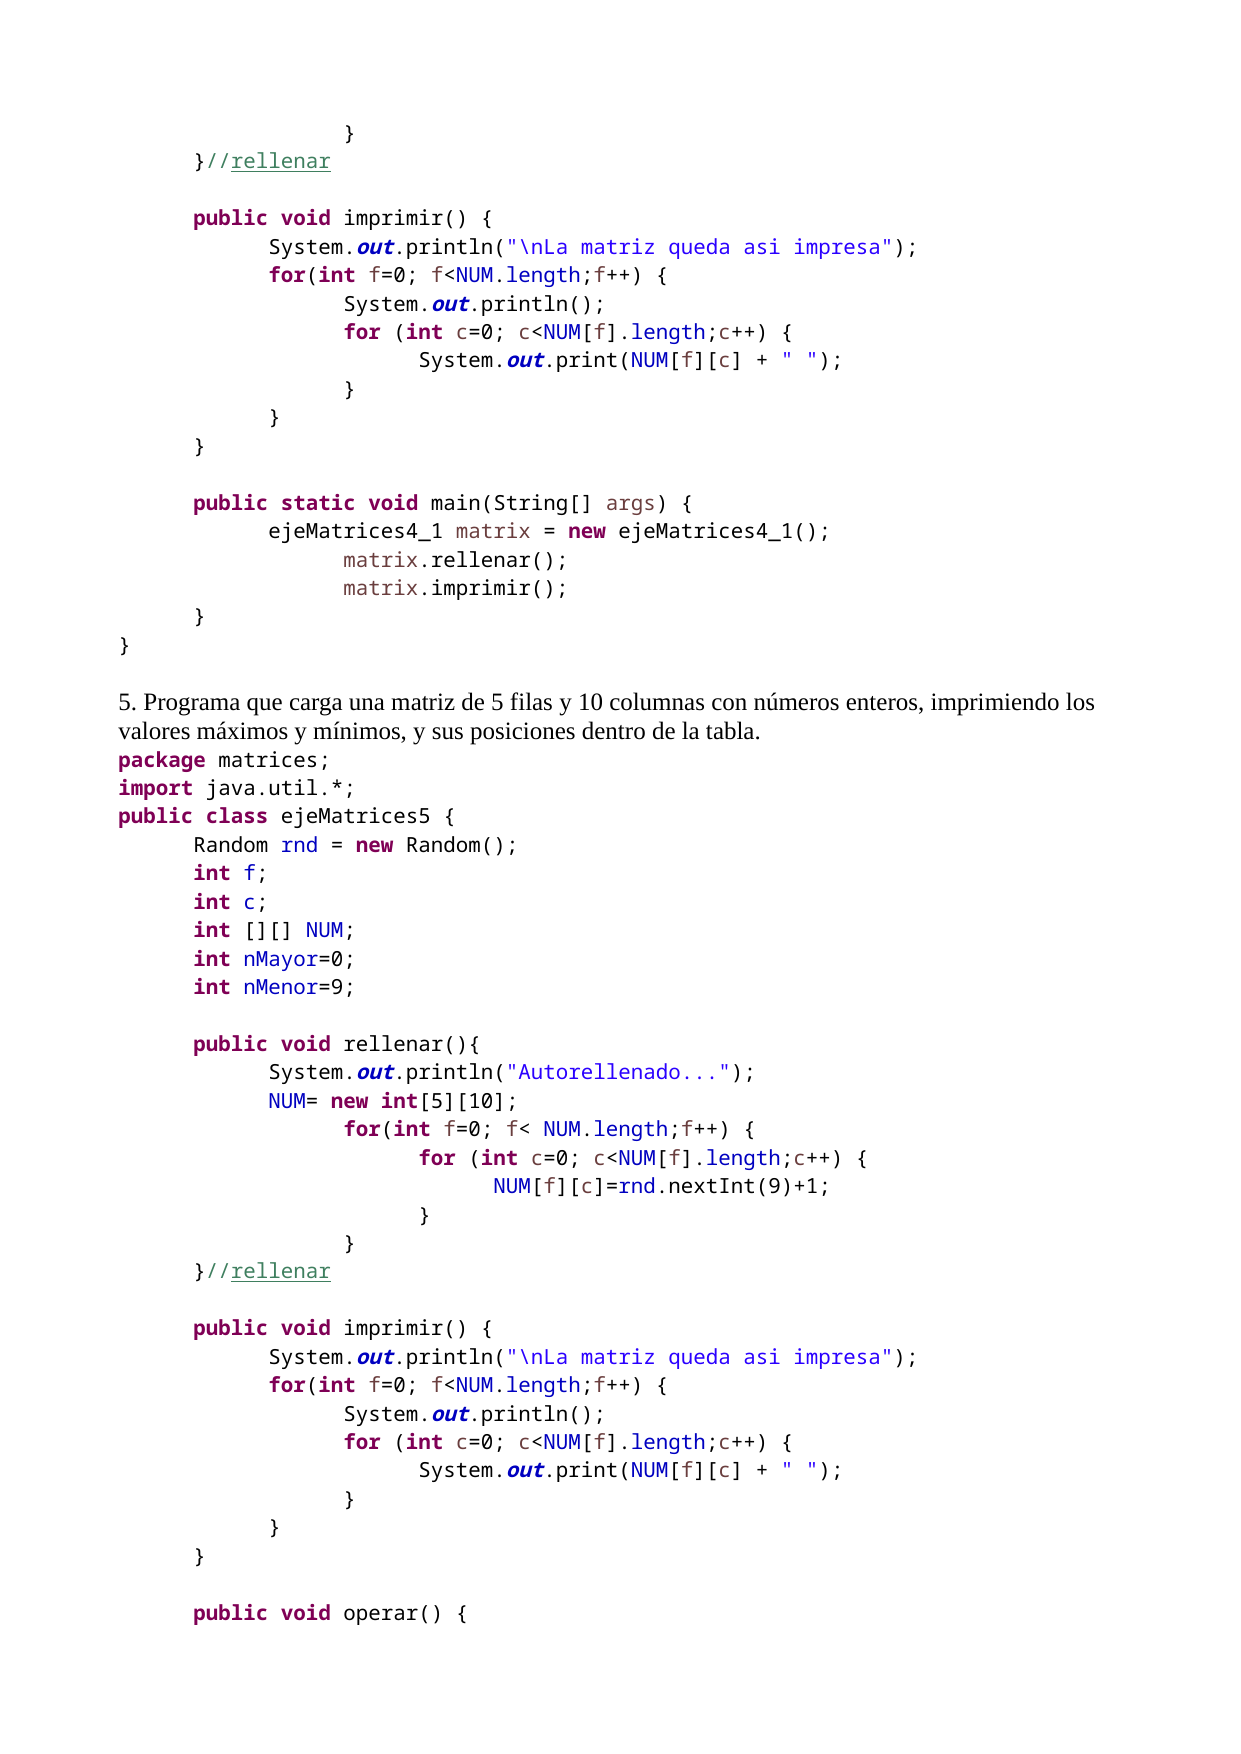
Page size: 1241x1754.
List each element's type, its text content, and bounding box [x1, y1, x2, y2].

text } [118, 374, 1122, 402]
text for(int f=0; f<NUM.length;f++) { [118, 1370, 1122, 1399]
text System.out.println("\nLa matriz queda asi impresa"); [118, 1342, 1122, 1370]
text int c; [118, 887, 1122, 915]
text for (int c=0; c<NUM[f].length;c++) { [118, 1143, 1122, 1171]
text System.out.println("\nLa matriz queda asi impresa"); [118, 232, 1122, 260]
text public void rellenar(){ [118, 1029, 1122, 1057]
text }//rellenar [118, 147, 1122, 175]
text } [118, 1541, 1122, 1569]
text package matrices; [118, 745, 1122, 773]
text for(int f=0; f<NUM.length;f++) { [118, 260, 1122, 289]
text matrix.imprimir(); [118, 573, 1122, 602]
text int [][] NUM; [118, 915, 1122, 944]
text }//rellenar [118, 1257, 1122, 1285]
text NUM[f][c]=rnd.nextInt(9)+1; [118, 1171, 1122, 1200]
text Random rnd = new Random(); [118, 830, 1122, 858]
text } [118, 1484, 1122, 1512]
text } [118, 1228, 1122, 1257]
text System.out.print(NUM[f][c] + " "); [118, 1456, 1122, 1484]
text public class ejeMatrices5 { [118, 802, 1122, 830]
text } [118, 431, 1122, 459]
text System.out.print(NUM[f][c] + " "); [118, 346, 1122, 374]
text NUM= new int[5][10]; [118, 1086, 1122, 1114]
text int f; [118, 858, 1122, 887]
text } [118, 1512, 1122, 1541]
text 5. Programa que carga una matriz de 5 filas y 10 columnas con números enteros, imprimiendo los valores máximos y mínimos, y sus posiciones dentro de la tabla. [118, 687, 1122, 745]
text import java.util.*; [118, 773, 1122, 802]
text public static void main(String[] args) { [118, 488, 1122, 516]
text for (int c=0; c<NUM[f].length;c++) { [118, 317, 1122, 346]
text ejeMatrices4_1 matrix = new ejeMatrices4_1(); [118, 516, 1122, 545]
text System.out.println("Autorellenado..."); [118, 1057, 1122, 1086]
text for(int f=0; f< NUM.length;f++) { [118, 1114, 1122, 1143]
text int nMayor=0; [118, 944, 1122, 972]
text public void imprimir() { [118, 203, 1122, 232]
text System.out.println(); [118, 1399, 1122, 1427]
text int nMenor=9; [118, 972, 1122, 1001]
text for (int c=0; c<NUM[f].length;c++) { [118, 1427, 1122, 1456]
text public void imprimir() { [118, 1313, 1122, 1342]
text } [118, 630, 1122, 658]
text matrix.rellenar(); [118, 545, 1122, 573]
text public void operar() { [118, 1598, 1122, 1626]
text System.out.println(); [118, 289, 1122, 317]
text } [118, 602, 1122, 630]
text } [118, 402, 1122, 431]
text } [118, 1200, 1122, 1228]
text } [118, 118, 1122, 147]
